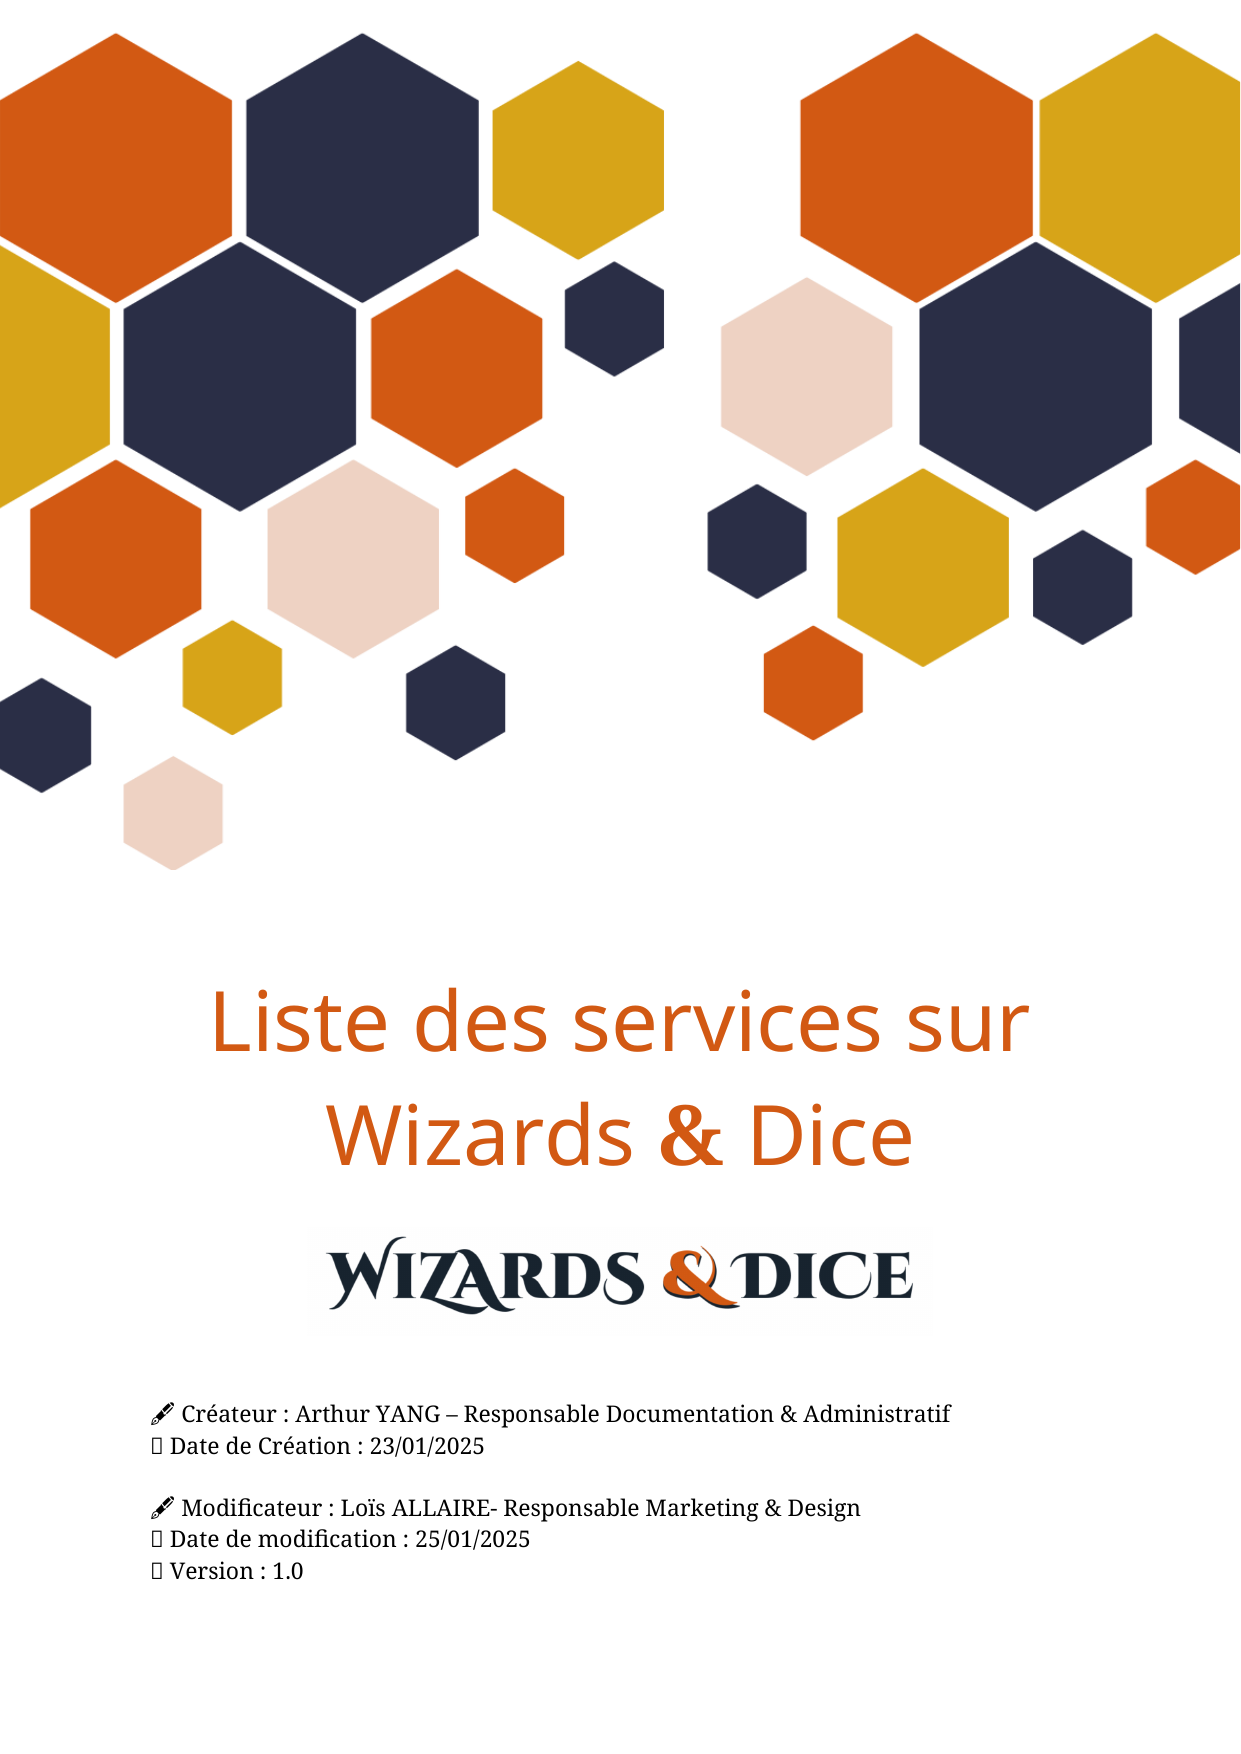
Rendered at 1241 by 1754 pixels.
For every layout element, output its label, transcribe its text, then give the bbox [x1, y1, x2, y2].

title Liste des services sur Wizards & Dice [150, 962, 1090, 1189]
text 🖋️ Modificateur : Loïs ALLAIRE- Responsable Marketing & Design [150, 1492, 1090, 1523]
text 📅 Date de Création : 23/01/2025 [150, 1429, 1090, 1461]
picture [0, 18, 1241, 870]
text 🔄 Version : 1.0 [150, 1554, 1090, 1586]
text 🖋️ Créateur : Arthur YANG – Responsable Documentation & Administratif [150, 1398, 1090, 1429]
text 📅 Date de modification : 25/01/2025 [150, 1523, 1090, 1554]
picture [307, 1227, 934, 1336]
